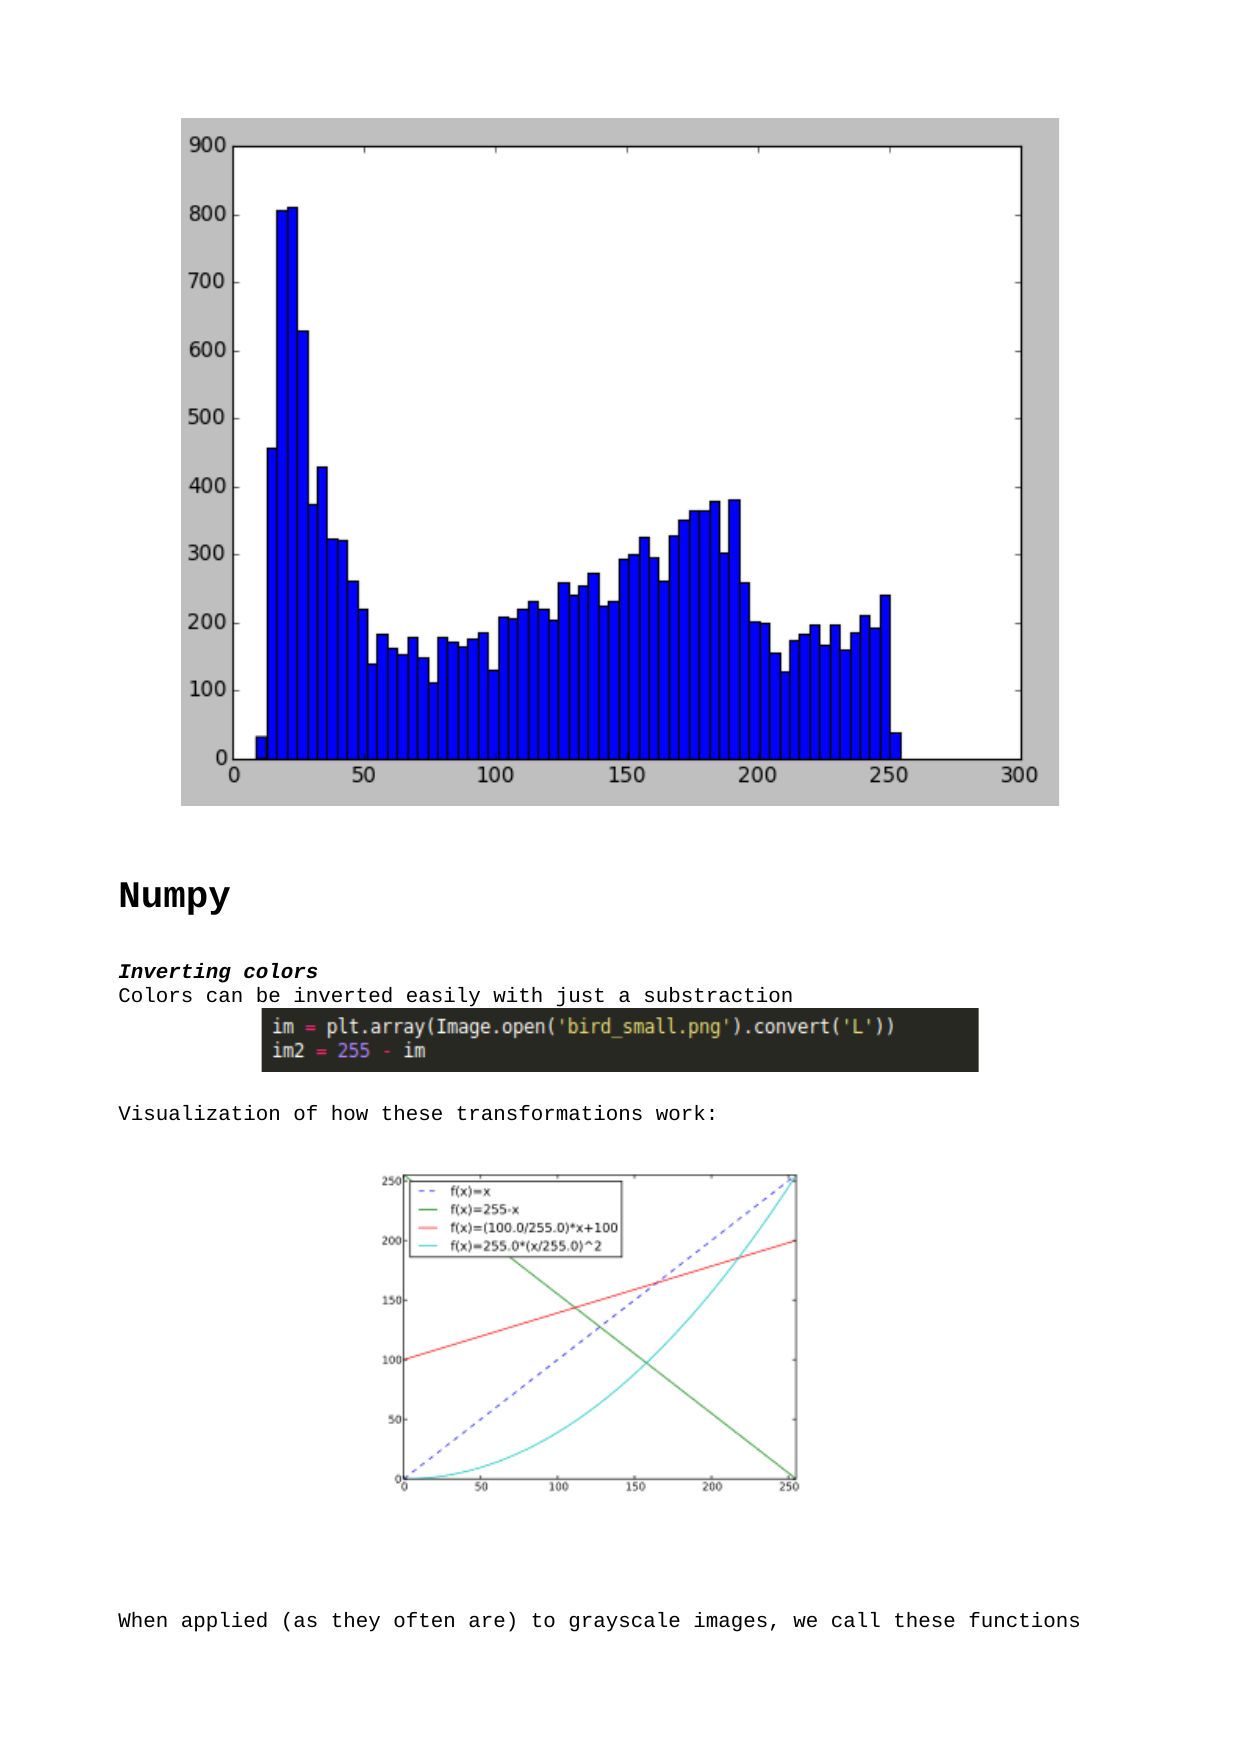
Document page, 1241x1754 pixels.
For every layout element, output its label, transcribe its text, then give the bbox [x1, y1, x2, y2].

text Inverting colors [118, 962, 1122, 985]
text Numpy [118, 877, 1122, 919]
picture [367, 1127, 873, 1540]
picture [181, 118, 1060, 806]
text Colors can be inverted easily with just a substraction [118, 985, 1122, 1009]
text When applied (as they often are) to grayscale images, we call these functions [118, 1611, 1122, 1634]
text Visualization of how these transformations work: [118, 1103, 1122, 1127]
picture [261, 1008, 979, 1072]
